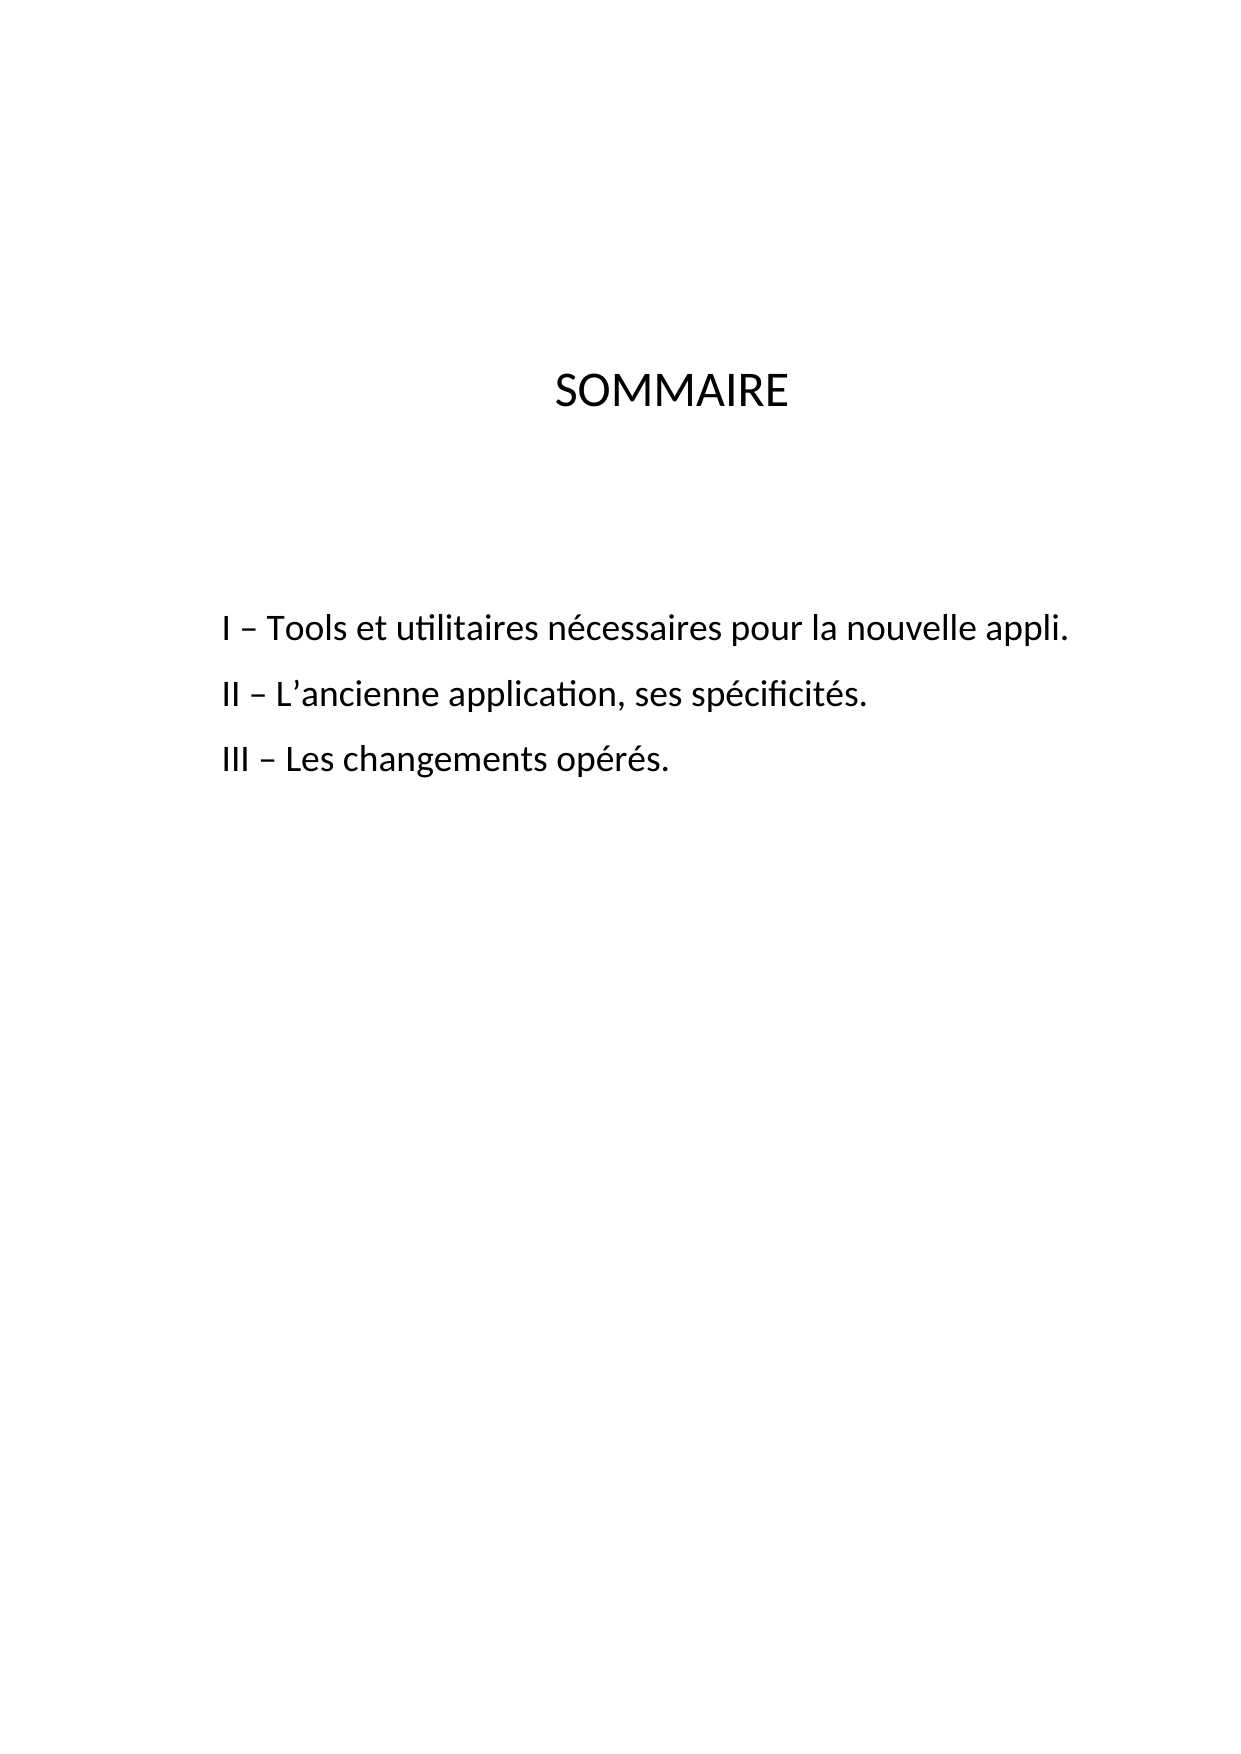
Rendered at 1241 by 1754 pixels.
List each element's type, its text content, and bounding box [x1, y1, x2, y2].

text I – Tools et utilitaires nécessaires pour la nouvelle appli. [148, 604, 1196, 650]
text II – L’ancienne application, ses spécificités. [148, 670, 1196, 716]
text SOMMAIRE [148, 358, 1196, 419]
text III – Les changements opérés. [148, 735, 1196, 781]
